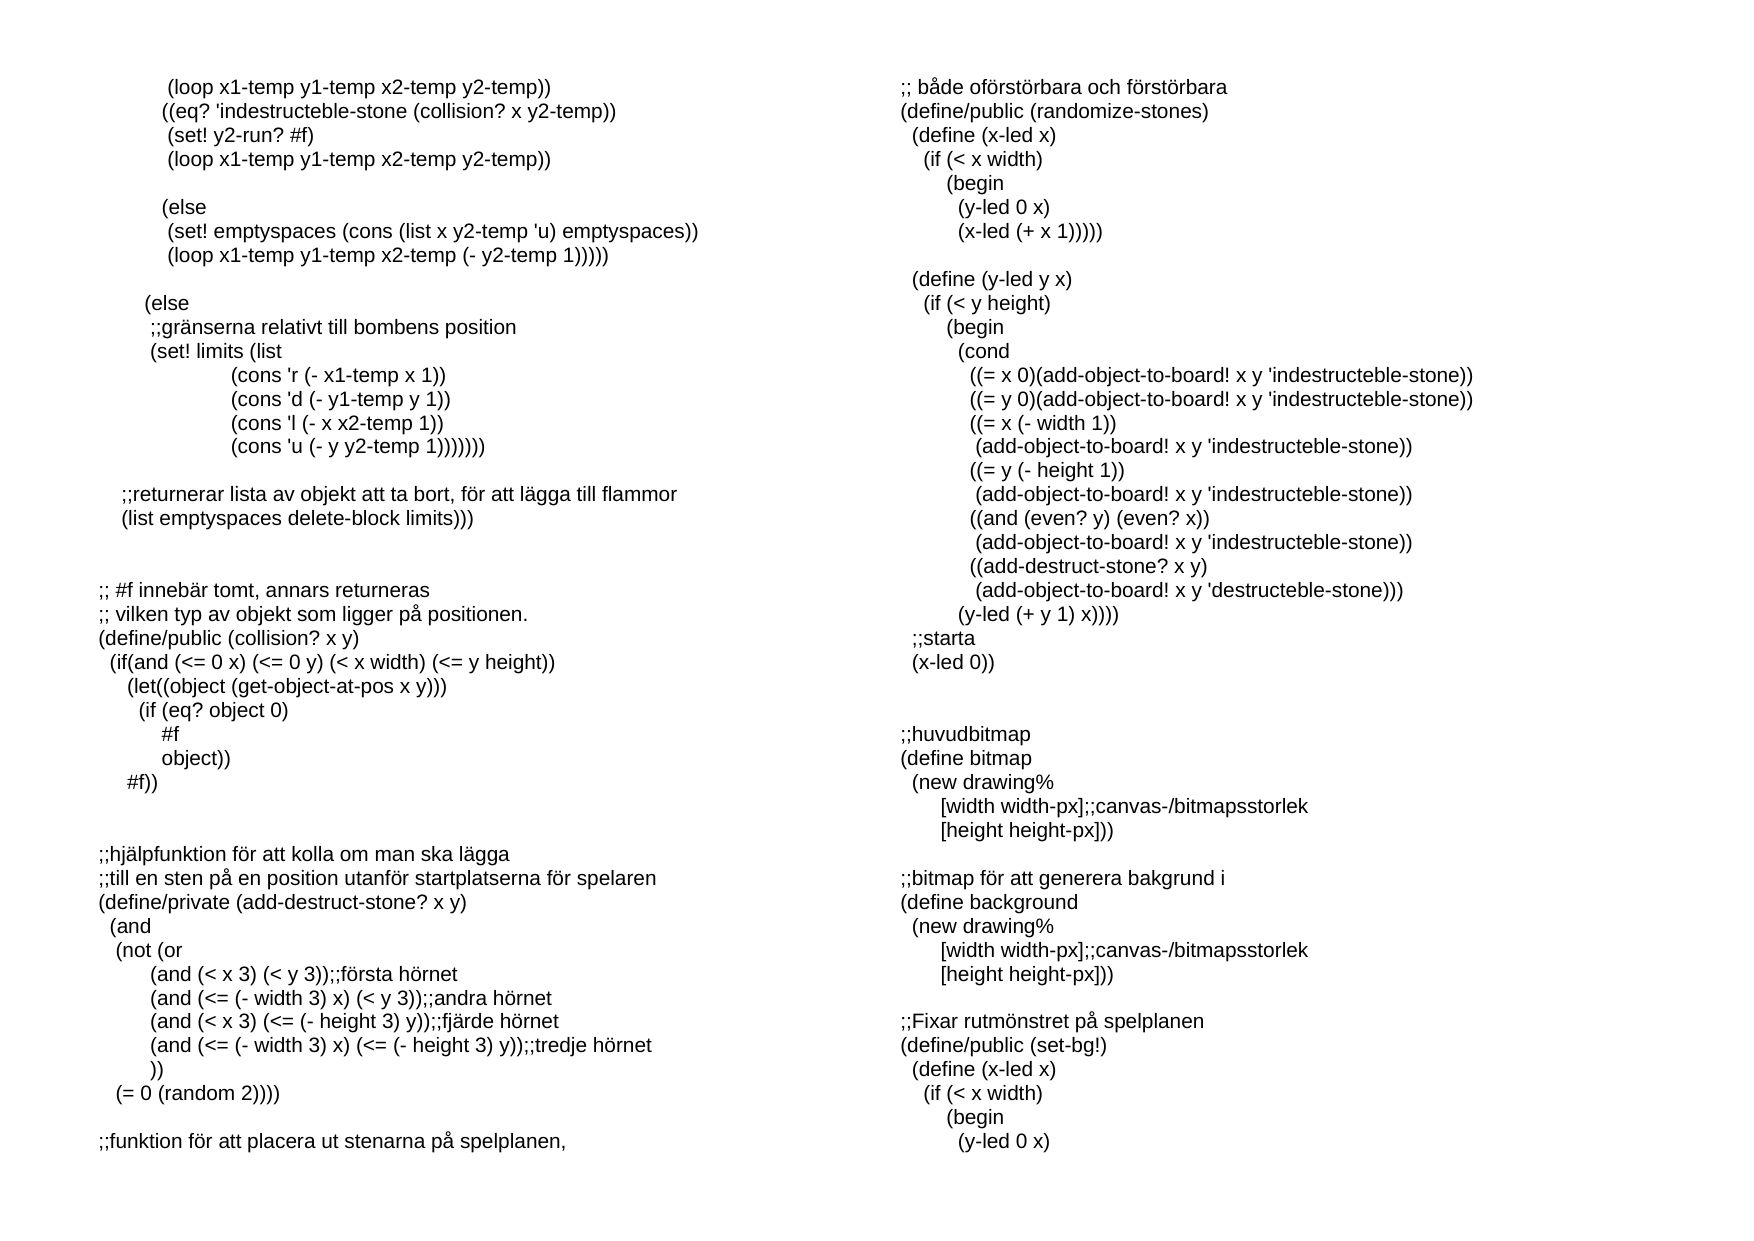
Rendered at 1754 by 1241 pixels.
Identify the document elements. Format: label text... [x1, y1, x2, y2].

text (and [75, 913, 877, 937]
text ;; #f innebär tomt, annars returneras [75, 578, 877, 602]
text (add-object-to-board! x y 'indestructeble-stone)) [877, 530, 1679, 554]
text (cond [877, 338, 1679, 362]
text ;; vilken typ av objekt som ligger på positionen. [75, 602, 877, 626]
text (define background [877, 889, 1679, 913]
text (loop x1-temp y1-temp x2-temp (- y2-temp 1))))) [75, 243, 877, 267]
text (new drawing% [877, 913, 1679, 937]
text (y-led 0 x) [877, 1129, 1679, 1153]
text #f)) [75, 770, 877, 794]
text (loop x1-temp y1-temp x2-temp y2-temp)) [75, 75, 877, 99]
text (if (eq? object 0) [75, 698, 877, 722]
text (cons 'l (- x x2-temp 1)) [75, 410, 877, 434]
text (set! y2-run? #f) [75, 123, 877, 147]
text ;;huvudbitmap [877, 722, 1679, 746]
text ;;gränserna relativt till bombens position [75, 314, 877, 338]
text (= 0 (random 2)))) [75, 1081, 877, 1105]
text (if(and (<= 0 x) (<= 0 y) (< x width) (<= y height)) [75, 650, 877, 674]
text (else [75, 291, 877, 314]
text (begin [877, 1105, 1679, 1129]
text (y-led (+ y 1) x)))) [877, 602, 1679, 626]
text (define (x-led x) [877, 123, 1679, 147]
text ;;bitmap för att generera bakgrund i [877, 866, 1679, 889]
text (define (y-led y x) [877, 267, 1679, 291]
text (begin [877, 314, 1679, 338]
text #f [75, 722, 877, 746]
text [width width-px];;canvas-/bitmapsstorlek [877, 937, 1679, 961]
text ;;returnerar lista av objekt att ta bort, för att lägga till flammor [75, 482, 877, 506]
text (list emptyspaces delete-block limits))) [75, 506, 877, 530]
text (set! limits (list [75, 338, 877, 362]
text ;; både oförstörbara och förstörbara [877, 75, 1679, 99]
text (loop x1-temp y1-temp x2-temp y2-temp)) [75, 147, 877, 171]
text (and (< x 3) (< y 3));;första hörnet [75, 961, 877, 985]
text ((= y 0)(add-object-to-board! x y 'indestructeble-stone)) [877, 386, 1679, 410]
text (x-led 0)) [877, 650, 1679, 674]
text ((= x (- width 1)) [877, 410, 1679, 434]
text ((eq? 'indestructeble-stone (collision? x y2-temp)) [75, 99, 877, 123]
text (cons 'd (- y1-temp y 1)) [75, 386, 877, 410]
text (y-led 0 x) [877, 195, 1679, 219]
text (add-object-to-board! x y 'indestructeble-stone)) [877, 434, 1679, 458]
text (if (< x width) [877, 147, 1679, 171]
text ;;starta [877, 626, 1679, 650]
text (set! emptyspaces (cons (list x y2-temp 'u) emptyspaces)) [75, 219, 877, 243]
text (else [75, 195, 877, 219]
text (not (or [75, 937, 877, 961]
text (cons 'u (- y y2-temp 1))))))) [75, 434, 877, 458]
text ((add-destruct-stone? x y) [877, 554, 1679, 578]
text ;;Fixar rutmönstret på spelplanen [877, 1009, 1679, 1033]
text [width width-px];;canvas-/bitmapsstorlek [877, 794, 1679, 818]
text ;;hjälpfunktion för att kolla om man ska lägga [75, 842, 877, 866]
text (add-object-to-board! x y 'indestructeble-stone)) [877, 482, 1679, 506]
text (cons 'r (- x1-temp x 1)) [75, 362, 877, 386]
text (define/public (randomize-stones) [877, 99, 1679, 123]
text (let((object (get-object-at-pos x y))) [75, 674, 877, 698]
text (define/public (set-bg!) [877, 1033, 1679, 1057]
text (and (<= (- width 3) x) (<= (- height 3) y));;tredje hörnet [75, 1033, 877, 1057]
text )) [75, 1057, 877, 1081]
text (if (< y height) [877, 291, 1679, 314]
text (define/private (add-destruct-stone? x y) [75, 889, 877, 913]
text (and (< x 3) (<= (- height 3) y));;fjärde hörnet [75, 1009, 877, 1033]
text ((and (even? y) (even? x)) [877, 506, 1679, 530]
text (begin [877, 171, 1679, 195]
text (new drawing% [877, 770, 1679, 794]
text (if (< x width) [877, 1081, 1679, 1105]
text (and (<= (- width 3) x) (< y 3));;andra hörnet [75, 985, 877, 1009]
text ;;funktion för att placera ut stenarna på spelplanen, [75, 1129, 877, 1153]
text (define/public (collision? x y) [75, 626, 877, 650]
text ((= x 0)(add-object-to-board! x y 'indestructeble-stone)) [877, 362, 1679, 386]
text (define bitmap [877, 746, 1679, 770]
text (add-object-to-board! x y 'destructeble-stone))) [877, 578, 1679, 602]
text object)) [75, 746, 877, 770]
text (define (x-led x) [877, 1057, 1679, 1081]
text ((= y (- height 1)) [877, 458, 1679, 482]
text [height height-px])) [877, 818, 1679, 842]
text ;;till en sten på en position utanför startplatserna för spelaren [75, 866, 877, 889]
text (x-led (+ x 1))))) [877, 219, 1679, 243]
text [height height-px])) [877, 961, 1679, 985]
